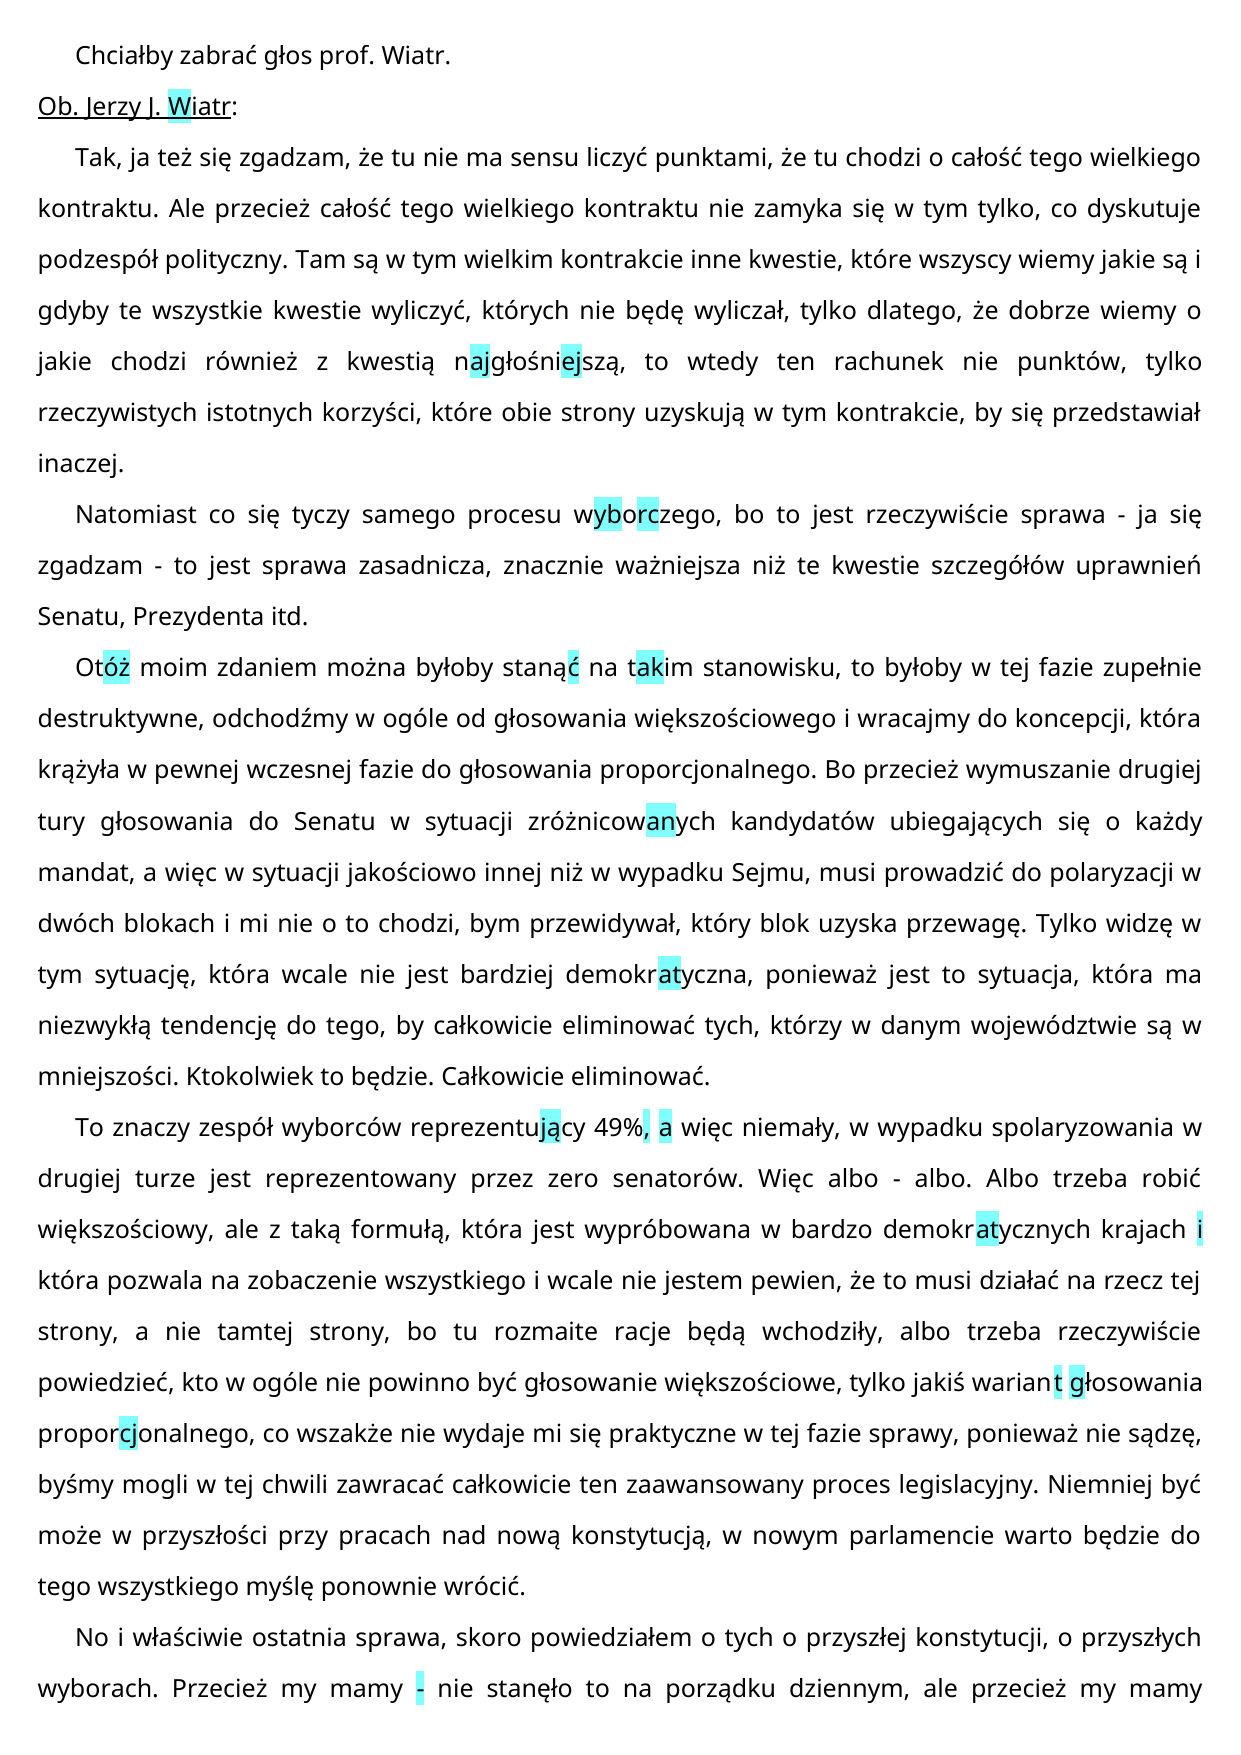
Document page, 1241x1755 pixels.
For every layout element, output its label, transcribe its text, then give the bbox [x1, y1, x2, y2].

text Chciałby zabrać głos prof. Wiatr. [37, 37, 1203, 72]
text Ob. Jerzy J. Wiatr: [37, 88, 1203, 123]
text To znaczy zespół wyborców reprezentujący 49%, a więc niemały, w wypadku spolaryzowania w drugiej turze jest reprezentowany przez zero senatorów. Więc albo - albo. Albo trzeba robić większościowy, ale z taką formułą, która jest wypróbowana w bardzo demokratycznych krajach i która pozwala na zobaczenie wszystkiego i wcale nie jestem pewien, że to musi działać na rzecz tej strony, a nie tamtej strony, bo tu rozmaite racje będą wchodziły, albo trzeba rzeczywiście powiedzieć, kto w ogóle nie powinno być głosowanie większościowe, tylko jakiś wariant głosowania proporcjonalnego, co wszakże nie wydaje mi się praktyczne w tej fazie sprawy, ponieważ nie sądzę, byśmy mogli w tej chwili zawracać całkowicie ten zaawansowany proces legislacyjny. Niemniej być może w przyszłości przy pracach nad nową konstytucją, w nowym parlamencie warto będzie do tego wszystkiego myślę ponownie wrócić. [37, 1109, 1203, 1603]
text Tak, ja też się zgadzam, że tu nie ma sensu liczyć punktami, że tu chodzi o całość tego wielkiego kontraktu. Ale przecież całość tego wielkiego kontraktu nie zamyka się w tym tylko, co dyskutuje podzespół polityczny. Tam są w tym wielkim kontrakcie inne kwestie, które wszyscy wiemy jakie są i gdyby te wszystkie kwestie wyliczyć, których nie będę wyliczał, tylko dlatego, że dobrze wiemy o jakie chodzi również z kwestią najgłośniejszą, to wtedy ten rachunek nie punktów, tylko rzeczywistych istotnych korzyści, które obie strony uzyskują w tym kontrakcie, by się przedstawiał inaczej. [37, 139, 1203, 480]
text No i właściwie ostatnia sprawa, skoro powiedziałem o tych o przyszłej konstytucji, o przyszłych wyborach. Przecież my mamy - nie stanęło to na porządku dziennym, ale przecież my mamy [37, 1620, 1203, 1705]
text Otóż moim zdaniem można byłoby stanąć na takim stanowisku, to byłoby w tej fazie zupełnie destruktywne, odchodźmy w ogóle od głosowania większościowego i wracajmy do koncepcji, która krążyła w pewnej wczesnej fazie do głosowania proporcjonalnego. Bo przecież wymuszanie drugiej tury głosowania do Senatu w sytuacji zróżnicowanych kandydatów ubiegających się o każdy mandat, a więc w sytuacji jakościowo innej niż w wypadku Sejmu, musi prowadzić do polaryzacji w dwóch blokach i mi nie o to chodzi, bym przewidywał, który blok uzyska przewagę. Tylko widzę w tym sytuację, która wcale nie jest bardziej demokratyczna, ponieważ jest to sytuacja, która ma niezwykłą tendencję do tego, by całkowicie eliminować tych, którzy w danym województwie są w mniejszości. Ktokolwiek to będzie. Całkowicie eliminować. [37, 650, 1203, 1092]
text Natomiast co się tyczy samego procesu wyborczego, bo to jest rzeczywiście sprawa - ja się zgadzam - to jest sprawa zasadnicza, znacznie ważniejsza niż te kwestie szczegółów uprawnień Senatu, Prezydenta itd. [37, 497, 1203, 633]
